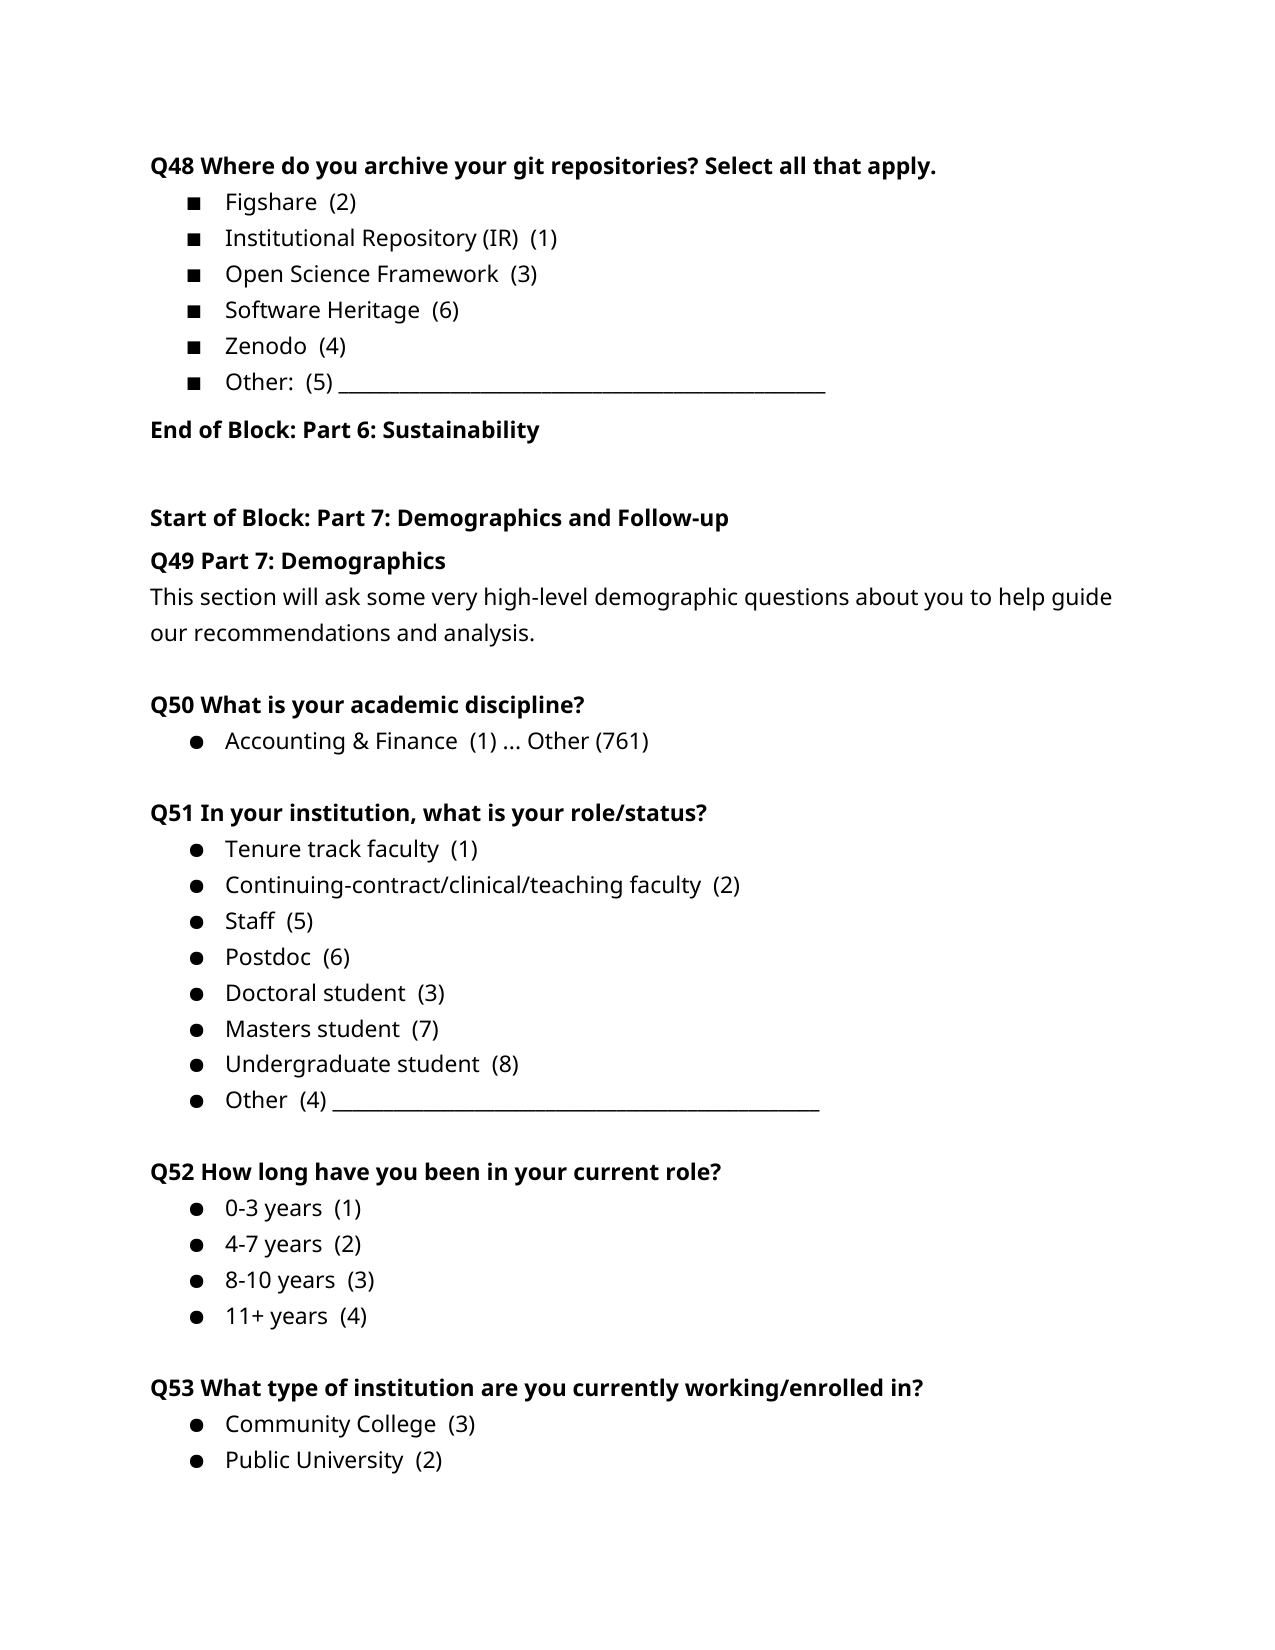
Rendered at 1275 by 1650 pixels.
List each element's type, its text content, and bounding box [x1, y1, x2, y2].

list Staff (5) [187, 905, 1125, 936]
text End of Block: Part 6: Sustainability [150, 414, 1125, 445]
list Open Science Framework (3) [187, 258, 1125, 289]
list Tenure track faculty (1) [187, 833, 1125, 864]
list Figshare (2) [187, 186, 1125, 217]
list Doctoral student (3) [187, 977, 1125, 1008]
list Postdoc (6) [187, 941, 1125, 972]
list Other (4) ________________________________________________ [187, 1084, 1125, 1116]
text Q52 How long have you been in your current role? [150, 1156, 1125, 1187]
text Q51 In your institution, what is your role/status? [150, 797, 1125, 828]
list Continuing-contract/clinical/teaching faculty (2) [187, 869, 1125, 900]
list Institutional Repository (IR) (1) [187, 222, 1125, 253]
list Software Heritage (6) [187, 294, 1125, 325]
text Q48 Where do you archive your git repositories? Select all that apply. [150, 150, 1125, 181]
text Q50 What is your academic discipline? [150, 689, 1125, 720]
list Public University (2) [187, 1444, 1125, 1475]
list 8-10 years (3) [187, 1264, 1125, 1295]
list Other: (5) ________________________________________________ [187, 366, 1125, 397]
list 11+ years (4) [187, 1300, 1125, 1331]
list 4-7 years (2) [187, 1228, 1125, 1259]
list Undergraduate student (8) [187, 1048, 1125, 1080]
list Zenodo (4) [187, 330, 1125, 361]
list Community College (3) [187, 1408, 1125, 1439]
list Masters student (7) [187, 1012, 1125, 1044]
list 0-3 years (1) [187, 1192, 1125, 1223]
text Start of Block: Part 7: Demographics and Follow-up [150, 502, 1125, 533]
text Q53 What type of institution are you currently working/enrolled in? [150, 1372, 1125, 1403]
list Accounting & Finance (1) ... Other (761) [187, 725, 1125, 756]
text Q49 Part 7: Demographics This section will ask some very high-level demographic questions about you to help guide our recommendations and analysis. [150, 545, 1125, 684]
